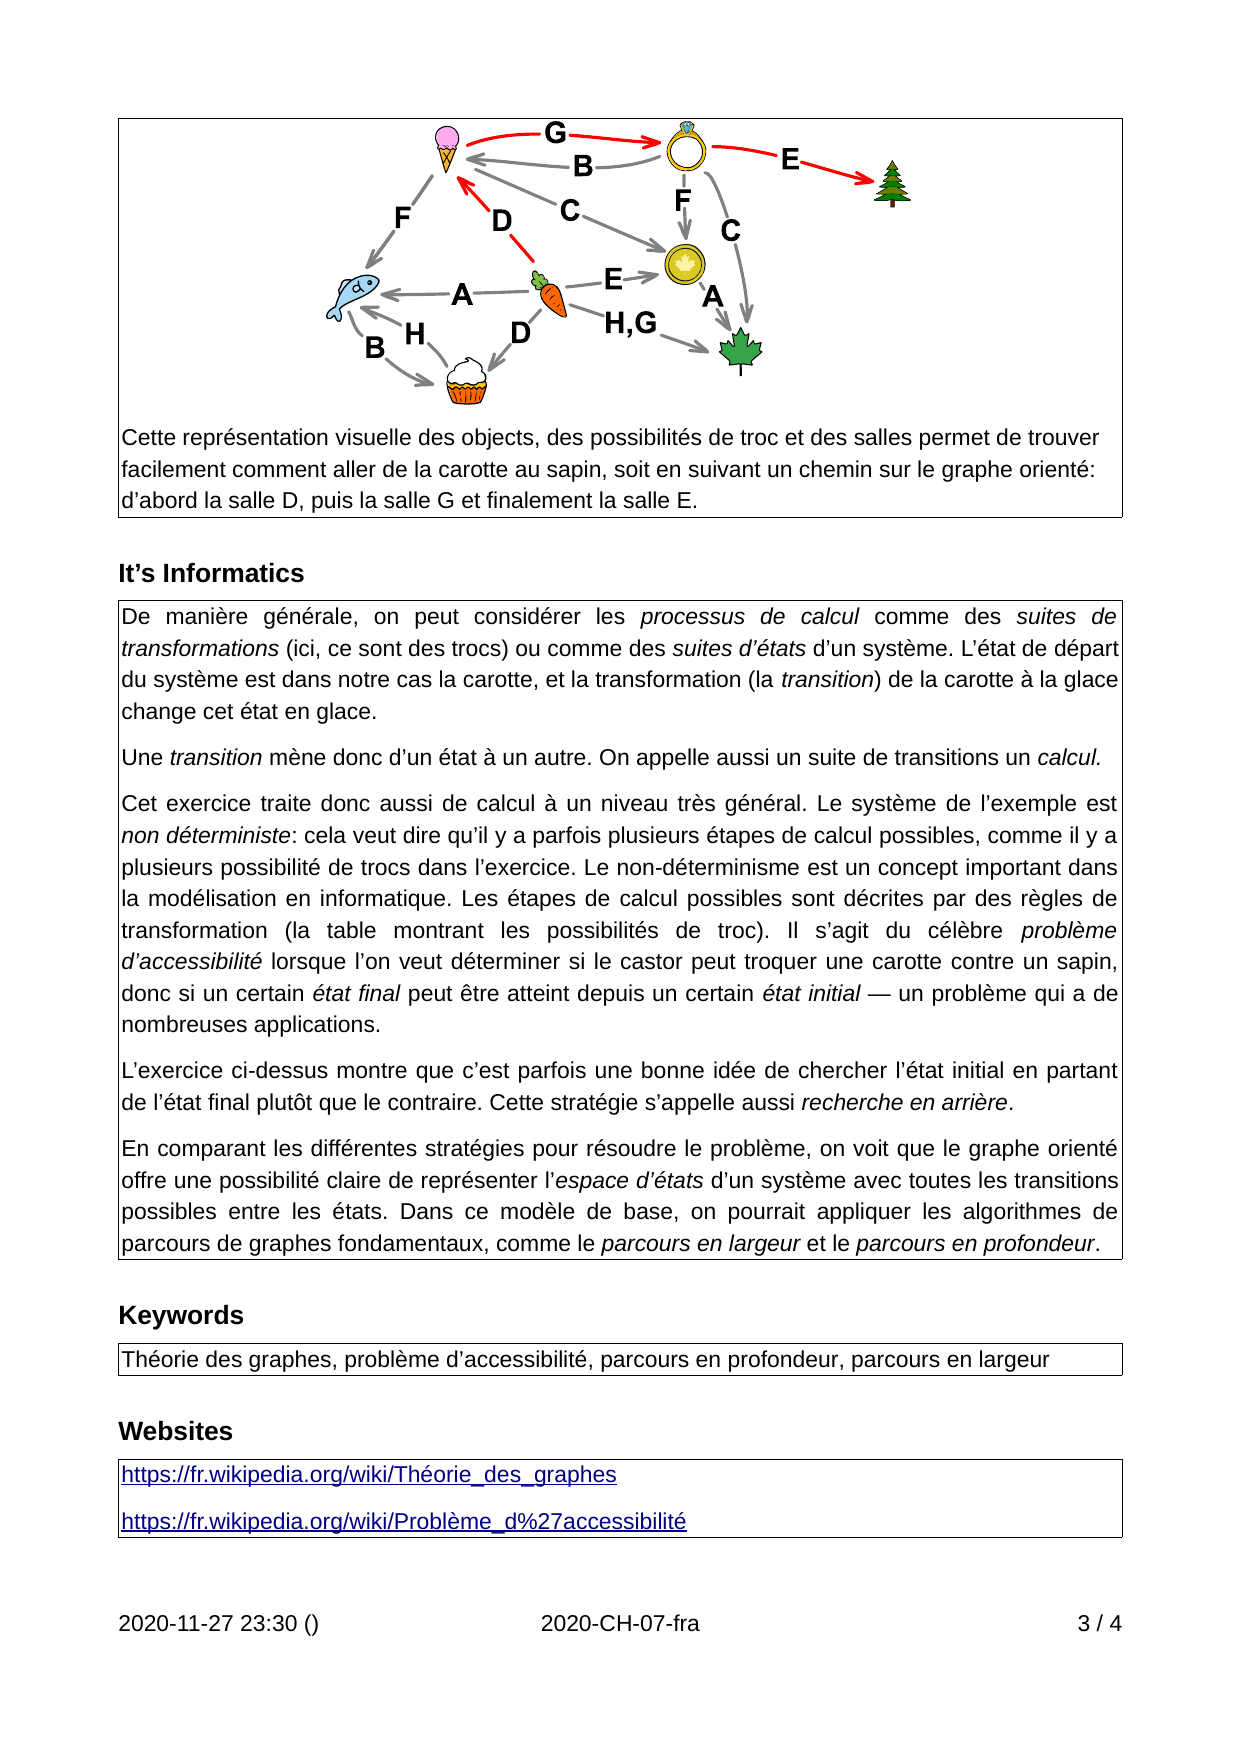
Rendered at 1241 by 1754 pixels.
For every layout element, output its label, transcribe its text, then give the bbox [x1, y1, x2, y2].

text En comparant les différentes stratégies pour résoudre le problème, on voit que le graphe orienté offre une possibilité claire de représenter l’espace d’états d’un système avec toutes les transitions possibles entre les états. Dans ce modèle de base, on pourrait appliquer les algorithmes de parcours de graphes fondamentaux, comme le parcours en largeur et le parcours en profondeur. [119, 1132, 1122, 1259]
text Une transition mène donc d’un état à un autre. On appelle aussi un suite de transitions un calcul. [119, 741, 1122, 771]
text https://fr.wikipedia.org/wiki/Problème_d%27accessibilité [119, 1504, 1122, 1537]
subtitle Keywords [118, 1300, 1122, 1330]
subtitle It’s Informatics [118, 557, 1122, 588]
text https://fr.wikipedia.org/wiki/Théorie_des_graphes [119, 1460, 1122, 1488]
text De manière générale, on peut considérer les processus de calcul comme des suites de transformations (ici, ce sont des trocs) ou comme des suites d’états d’un système. L’état de départ du système est dans notre cas la carotte, et la transformation (la transition) de la carotte à la glace change cet état en glace. [119, 601, 1122, 724]
text Théorie des graphes, problème d’accessibilité, parcours en profondeur, parcours en largeur [119, 1344, 1122, 1375]
subtitle Websites [118, 1416, 1122, 1446]
text L’exercice ci-dessus montre que c’est parfois une bonne idée de chercher l’état initial en partant de l’état final plutôt que le contraire. Cette stratégie s’appelle aussi recherche en arrière. [119, 1054, 1122, 1115]
text Cet exercice traite donc aussi de calcul à un niveau très général. Le système de l’exemple est non déterministe: cela veut dire qu’il y a parfois plusieurs étapes de calcul possibles, comme il y a plusieurs possibilité de trocs dans l’exercice. Le non-déterminisme est un concept important dans la modélisation en informatique. Les étapes de calcul possibles sont décrites par des règles de transformation (la table montrant les possibilités de troc). Il s’agit du célèbre problème d’accessibilité lorsque l’on veut déterminer si le castor peut troquer une carotte contre un sapin, donc si un certain état final peut être atteint depuis un certain état initial — un problème qui a de nombreuses applications. [119, 787, 1122, 1038]
text Cette représentation visuelle des objects, des possibilités de troc et des salles permet de trouver facilement comment aller de la carotte au sapin, soit en suivant un chemin sur le graphe orienté: d’abord la salle D, puis la salle G et finalement la salle E. [119, 421, 1122, 517]
